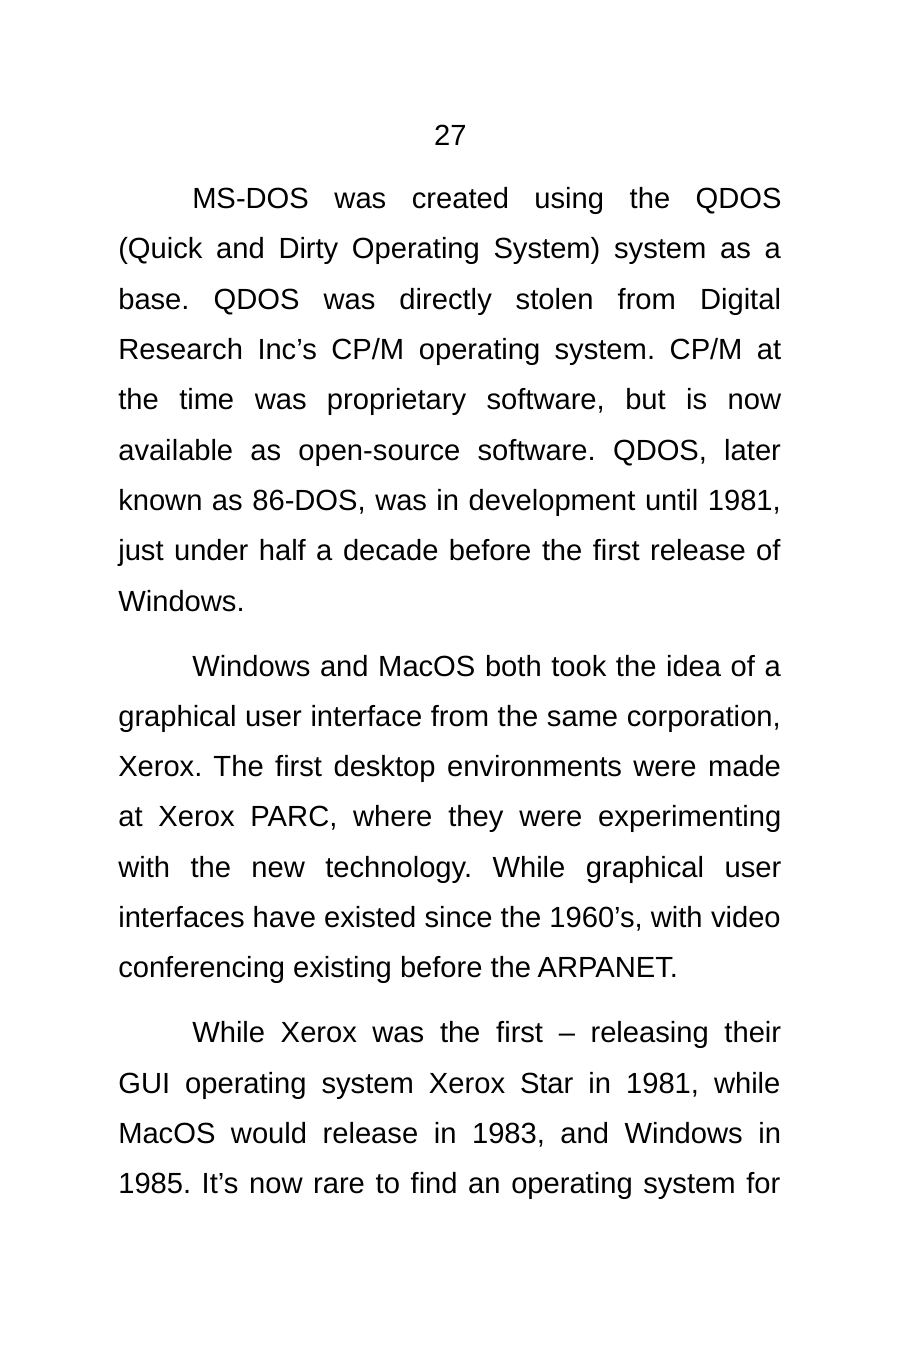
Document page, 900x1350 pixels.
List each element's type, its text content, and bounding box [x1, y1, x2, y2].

text Windows and MacOS both took the idea of a graphical user interface from the same corporation, Xerox. The first desktop environments were made at Xerox PARC, where they were experimenting with the new technology. While graphical user interfaces have existed since the 1960’s, with video conferencing existing before the ARPANET. [118, 648, 782, 984]
text MS-DOS was created using the QDOS (Quick and Dirty Operating System) system as a base. QDOS was directly stolen from Digital Research Inc’s CP/M operating system. CP/M at the time was proprietary software, but is now available as open-source software. QDOS, later known as 86-DOS, was in development until 1981, just under half a decade before the first release of Windows. [118, 181, 782, 617]
text While Xerox was the first – releasing their GUI operating system Xerox Star in 1981, while MacOS would release in 1983, and Windows in 1985. It’s now rare to find an operating system for [118, 1015, 782, 1200]
